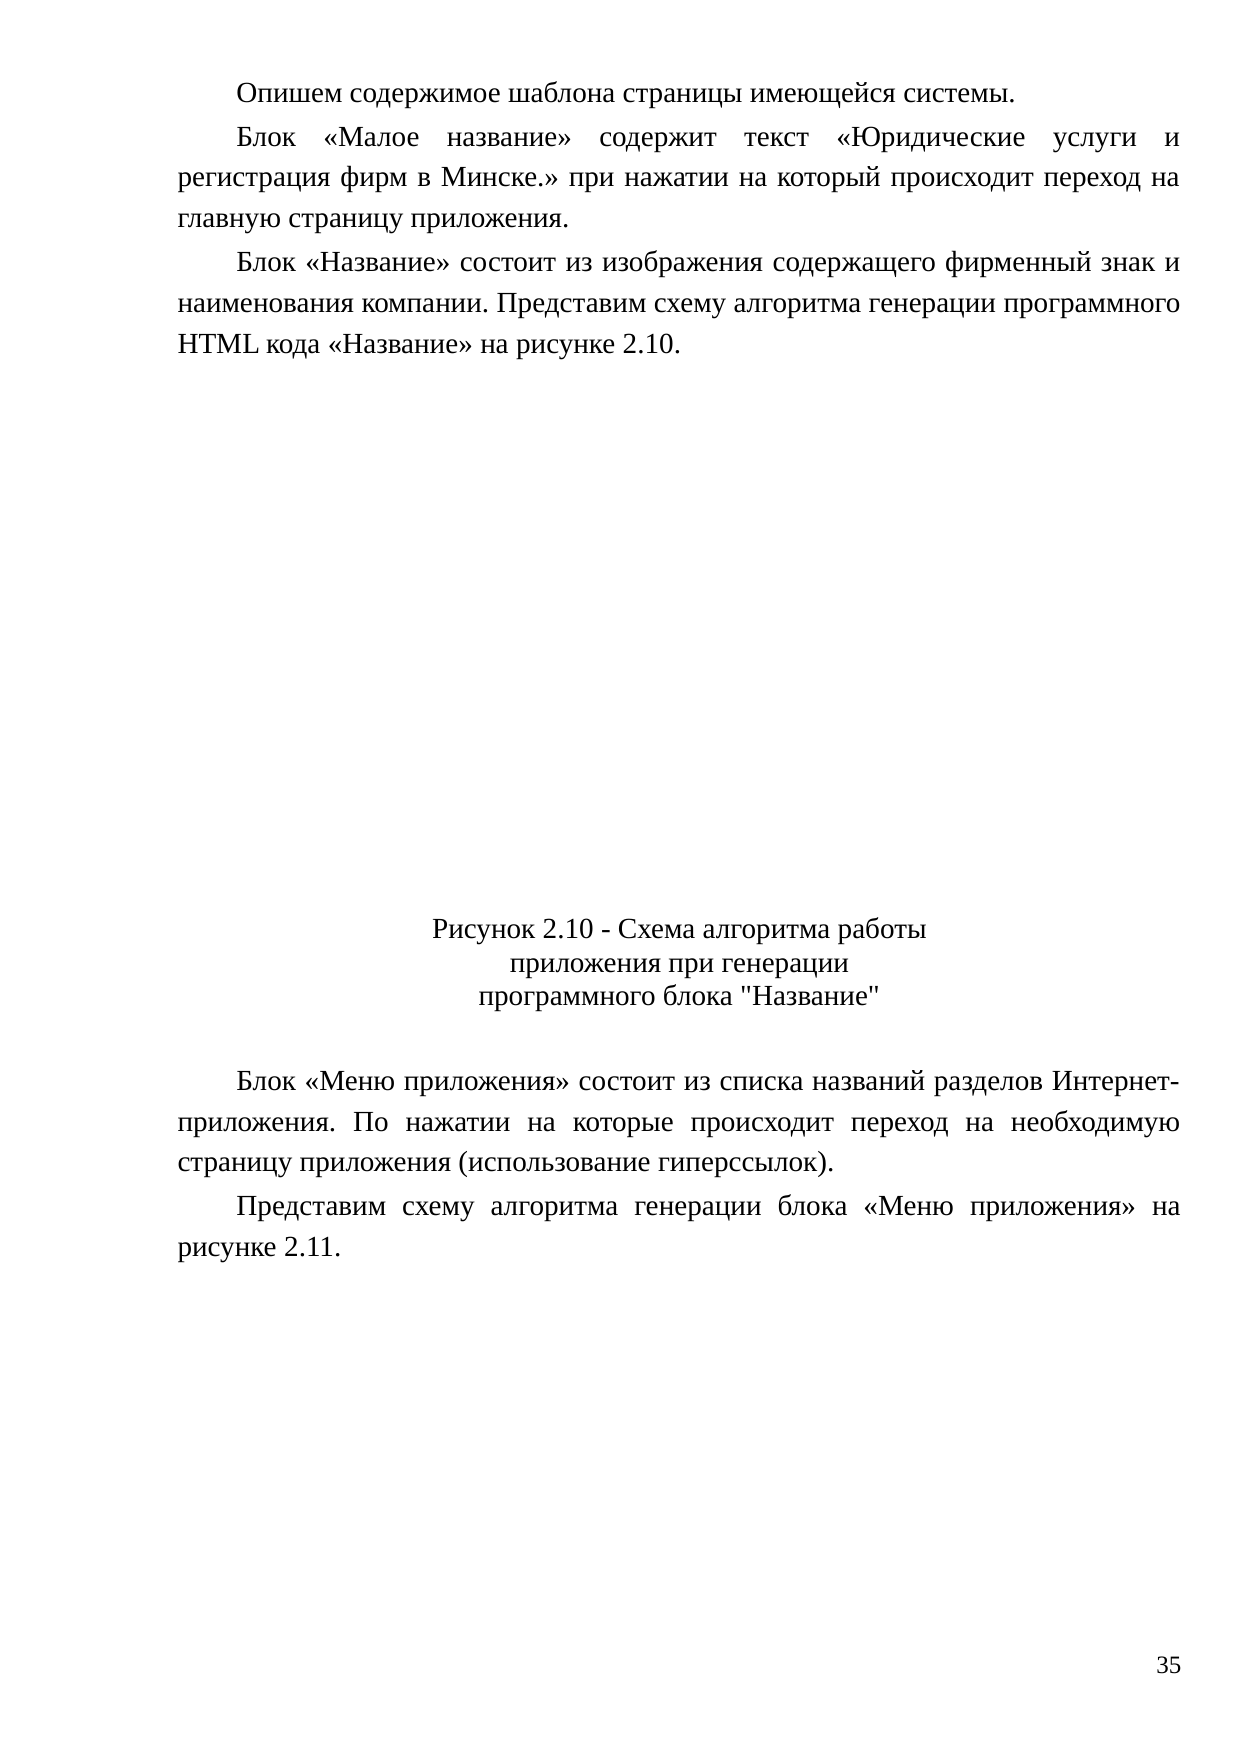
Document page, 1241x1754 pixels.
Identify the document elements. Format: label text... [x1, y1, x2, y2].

text Представим схему алгоритма генерации блока «Меню приложения» на рисунке 2.11. [177, 1188, 1181, 1263]
text Рисунок 2.10 - Схема алгоритма работы приложения при генерации программного блока "Название" [431, 382, 928, 1012]
text Блок «Малое название» содержит текст «Юридические услуги и регистрация фирм в Минске.» при нажатии на который происходит переход на главную страницу приложения. [177, 119, 1181, 234]
text Блок «Меню приложения» состоит из списка названий разделов Интернет-приложения. По нажатии на которые происходит переход на необходимую страницу приложения (использование гиперссылок). [177, 1063, 1181, 1178]
text Блок «Название» состоит из изображения содержащего фирменный знак и наименования компании. Представим схему алгоритма генерации программного HTML кода «Название» на рисунке 2.10. [177, 244, 1181, 359]
text Опишем содержимое шаблона страницы имеющейся системы. [177, 75, 1181, 108]
